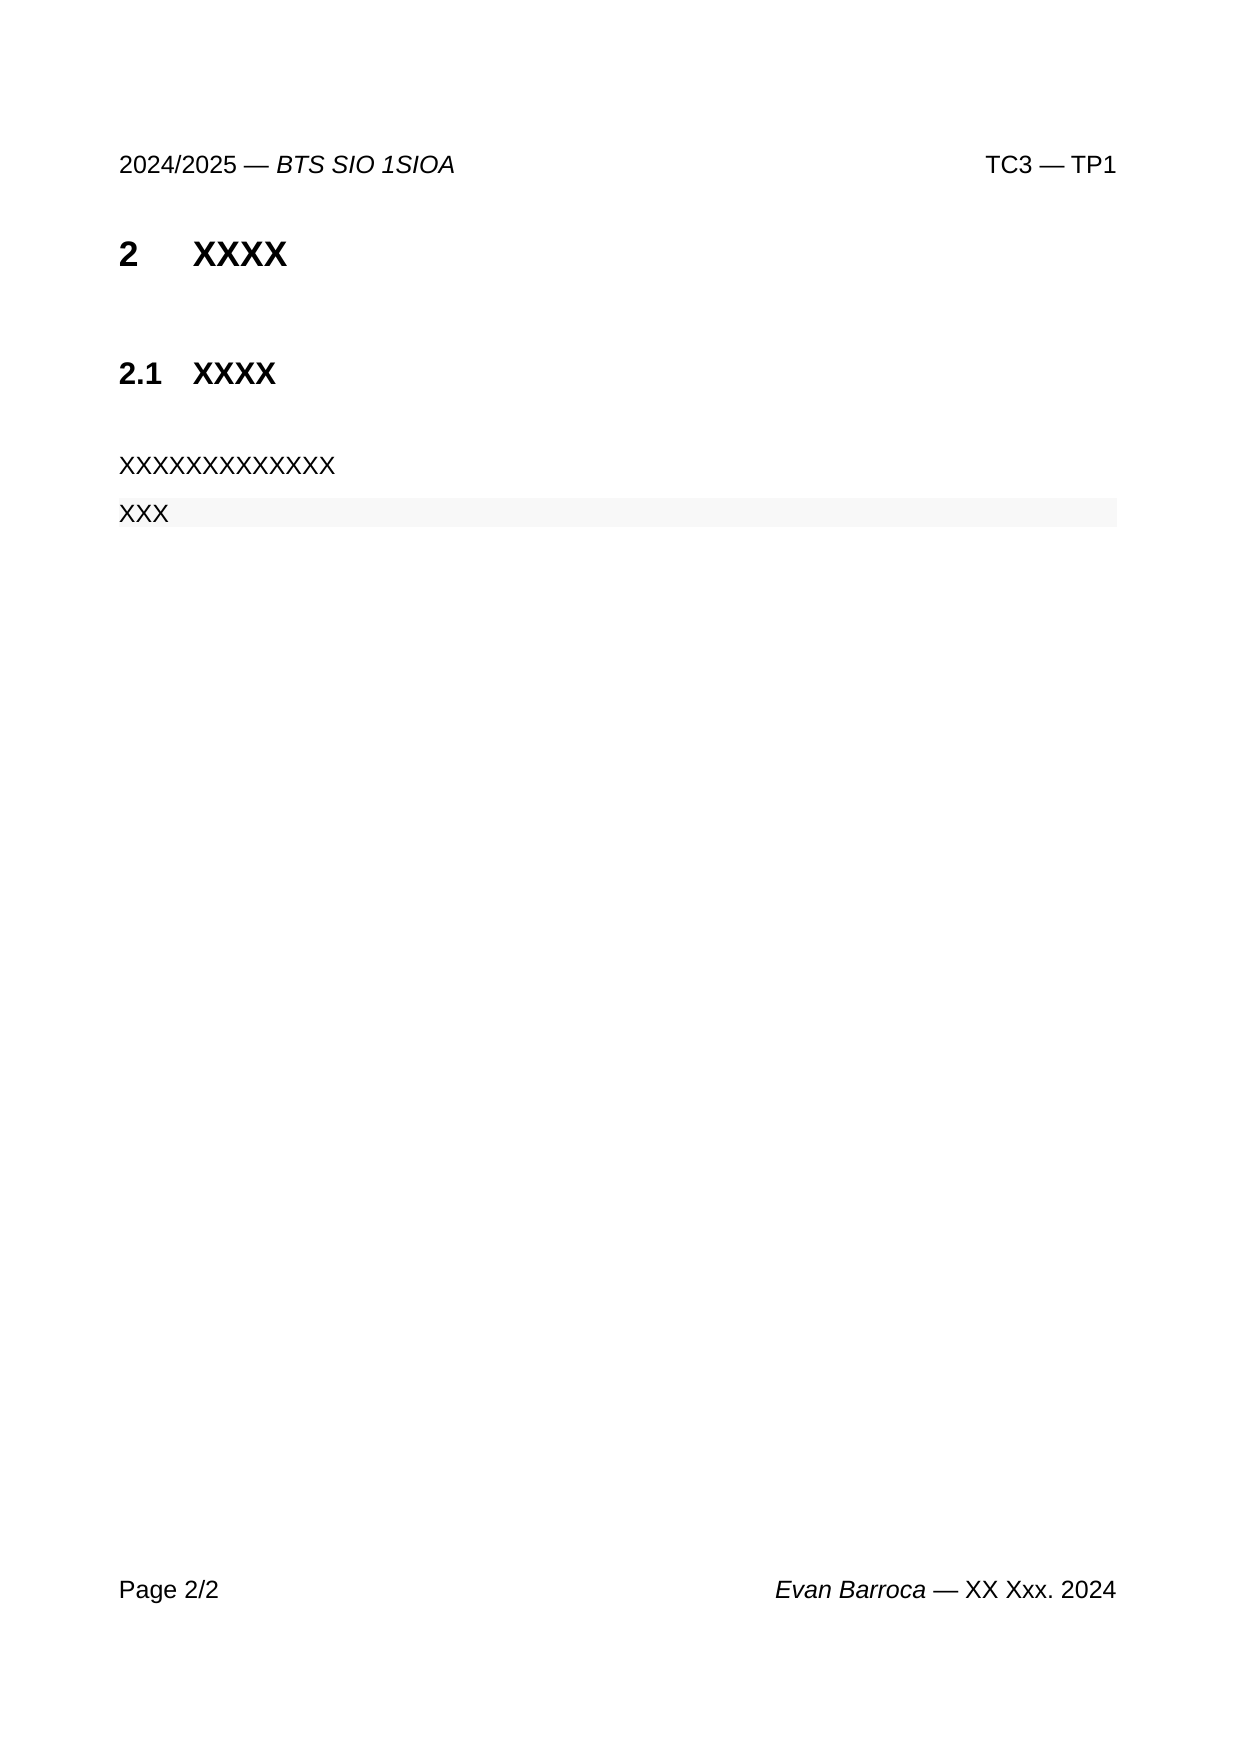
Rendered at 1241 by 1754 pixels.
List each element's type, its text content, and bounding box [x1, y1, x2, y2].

text XXXXXXXXXXXXX [119, 451, 1117, 480]
subtitle XXXX [119, 355, 1117, 391]
text XXX [119, 498, 1117, 527]
subtitle XXXX [119, 233, 1117, 274]
